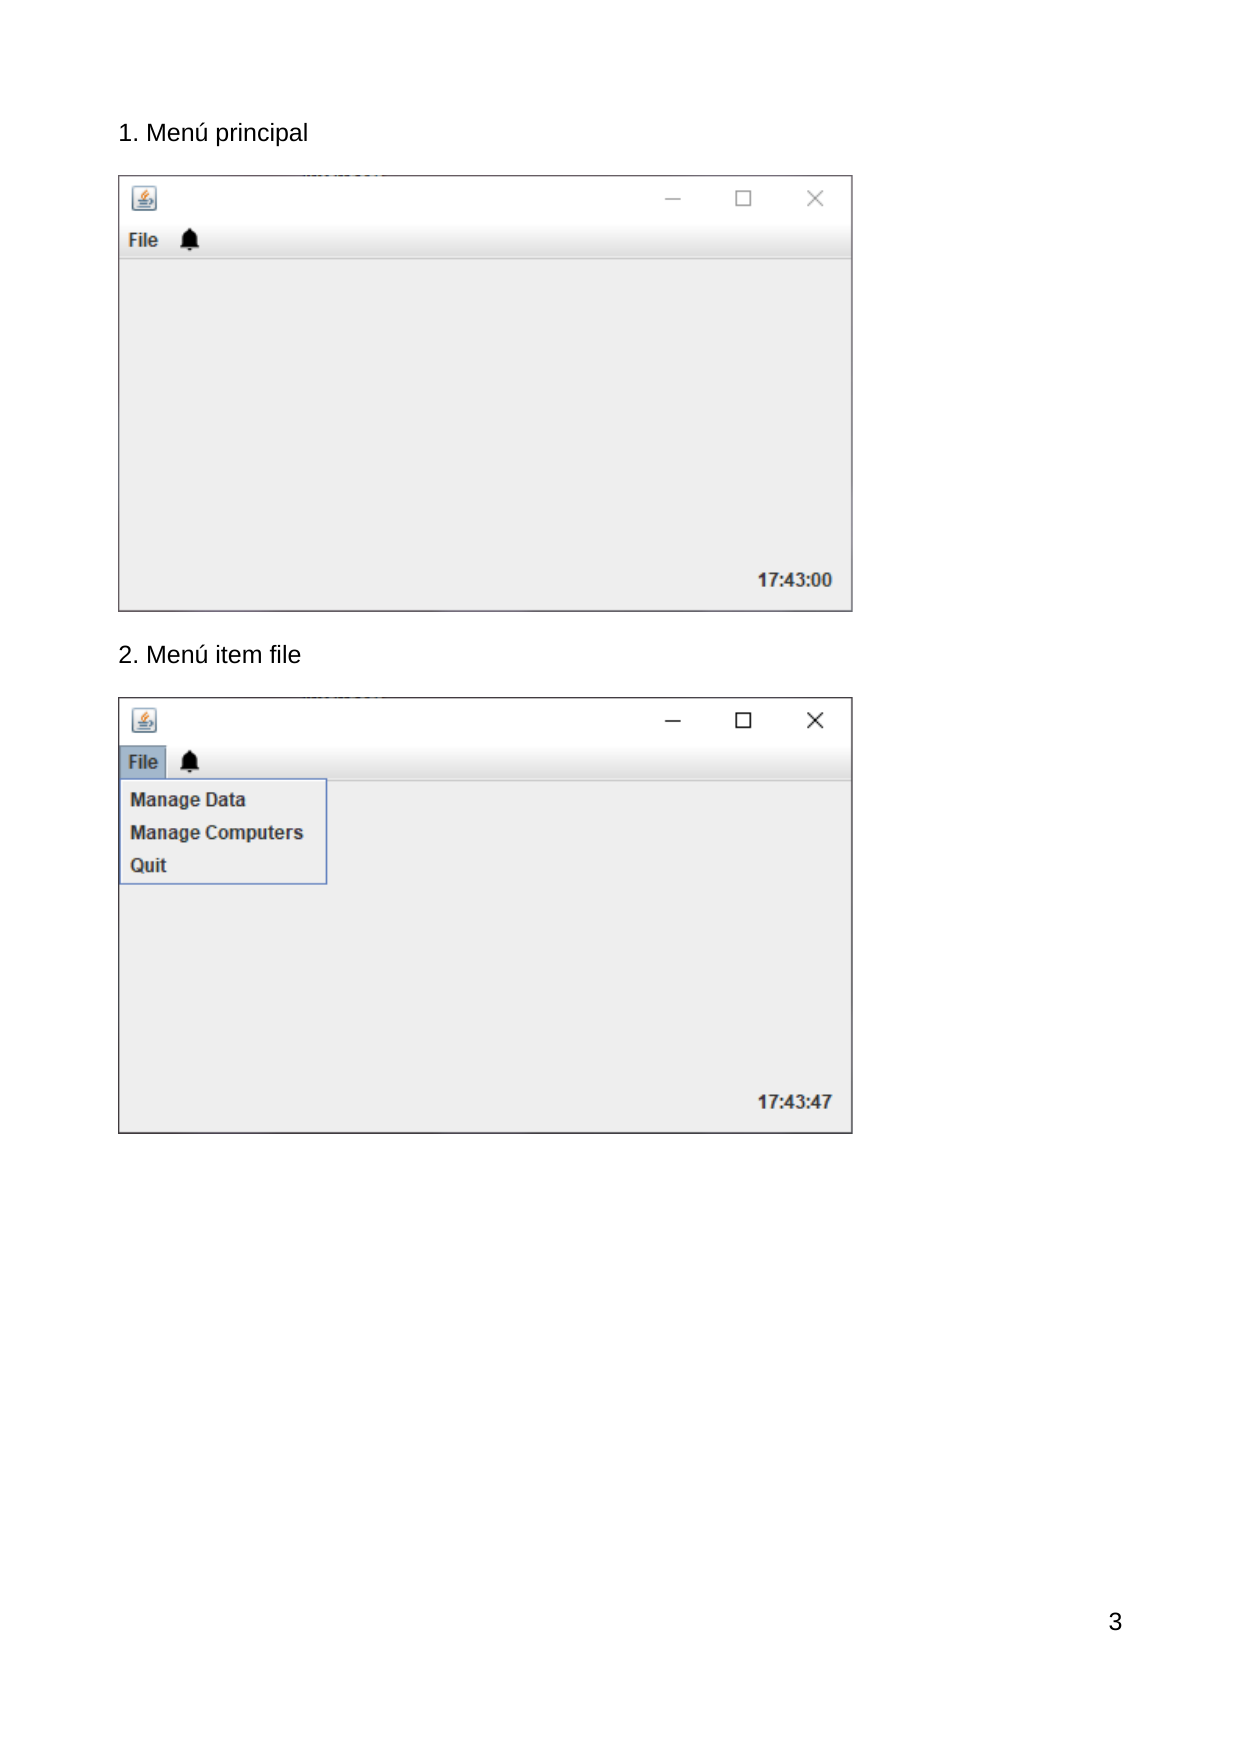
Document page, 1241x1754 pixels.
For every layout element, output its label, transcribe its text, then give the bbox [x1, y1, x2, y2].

picture [118, 697, 853, 1134]
picture [118, 175, 853, 612]
text 2. Menú item file [118, 640, 1122, 669]
text 1. Menú principal [118, 118, 1122, 147]
